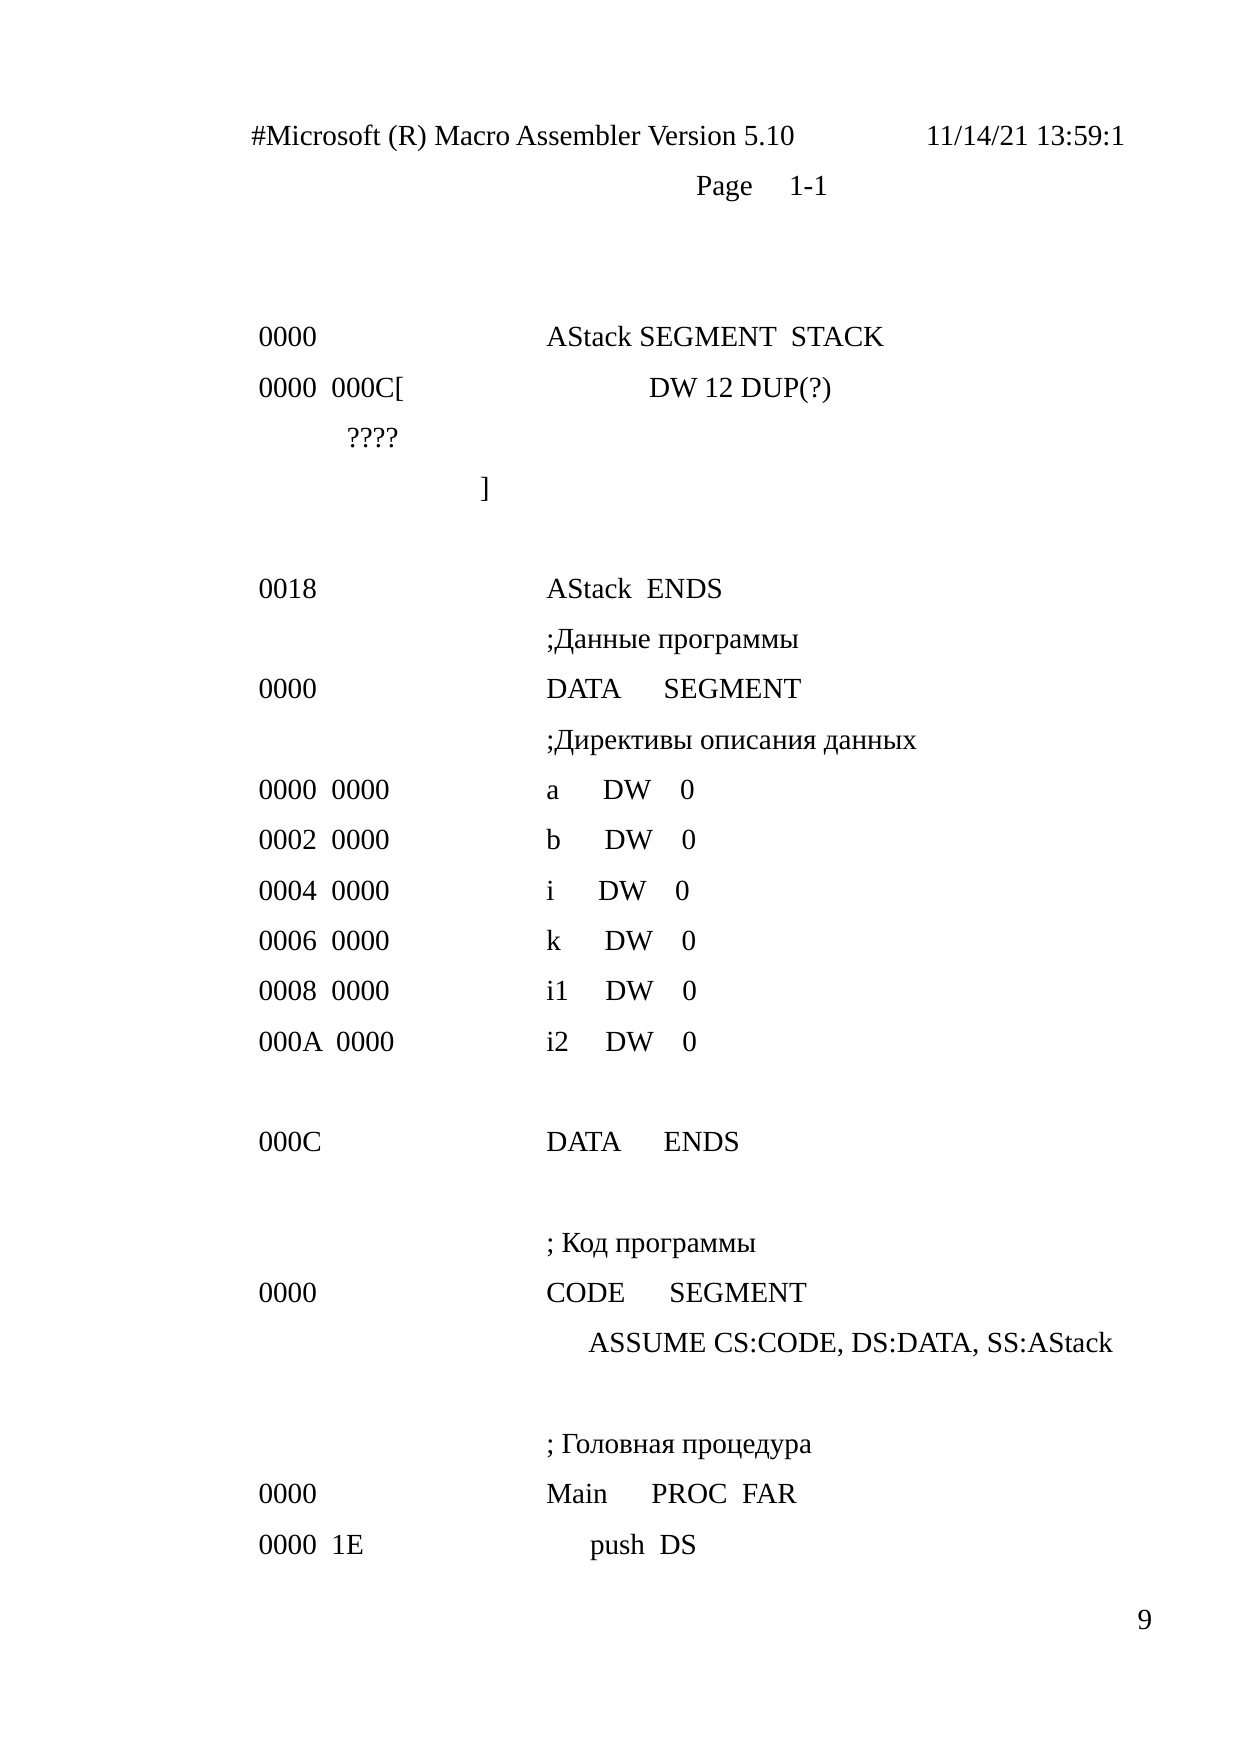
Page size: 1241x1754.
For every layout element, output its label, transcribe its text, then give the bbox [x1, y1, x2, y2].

text ; Головная процедура [177, 1426, 1152, 1460]
text 0000 1E push DS [177, 1527, 1152, 1560]
text 000C DATA ENDS [177, 1124, 1152, 1158]
text 0004 0000 i DW 0 [177, 873, 1152, 906]
text ] [177, 470, 1152, 504]
text 0000 000C[ DW 12 DUP(?) [177, 370, 1152, 403]
text 0008 0000 i1 DW 0 [177, 973, 1152, 1007]
text 0006 0000 k DW 0 [177, 923, 1152, 957]
text 0000 DATA SEGMENT [177, 672, 1152, 705]
text ;Данные программы [177, 621, 1152, 655]
text 000A 0000 i2 DW 0 [177, 1024, 1152, 1057]
text Page 1-1 [177, 168, 1152, 202]
text ;Директивы описания данных [177, 722, 1152, 755]
text ???? [177, 420, 1152, 453]
text 0000 AStack SEGMENT STACK [177, 319, 1152, 353]
text ; Код программы [177, 1225, 1152, 1258]
text 0000 CODE SEGMENT [177, 1275, 1152, 1309]
text 0000 0000 a DW 0 [177, 772, 1152, 806]
text 0000 Main PROC FAR [177, 1477, 1152, 1510]
text #Microsoft (R) Macro Assembler Version 5.10 11/14/21 13:59:1 [177, 118, 1152, 152]
text ASSUME CS:CODE, DS:DATA, SS:AStack [177, 1326, 1152, 1359]
text 0002 0000 b DW 0 [177, 822, 1152, 856]
text 0018 AStack ENDS [177, 571, 1152, 604]
